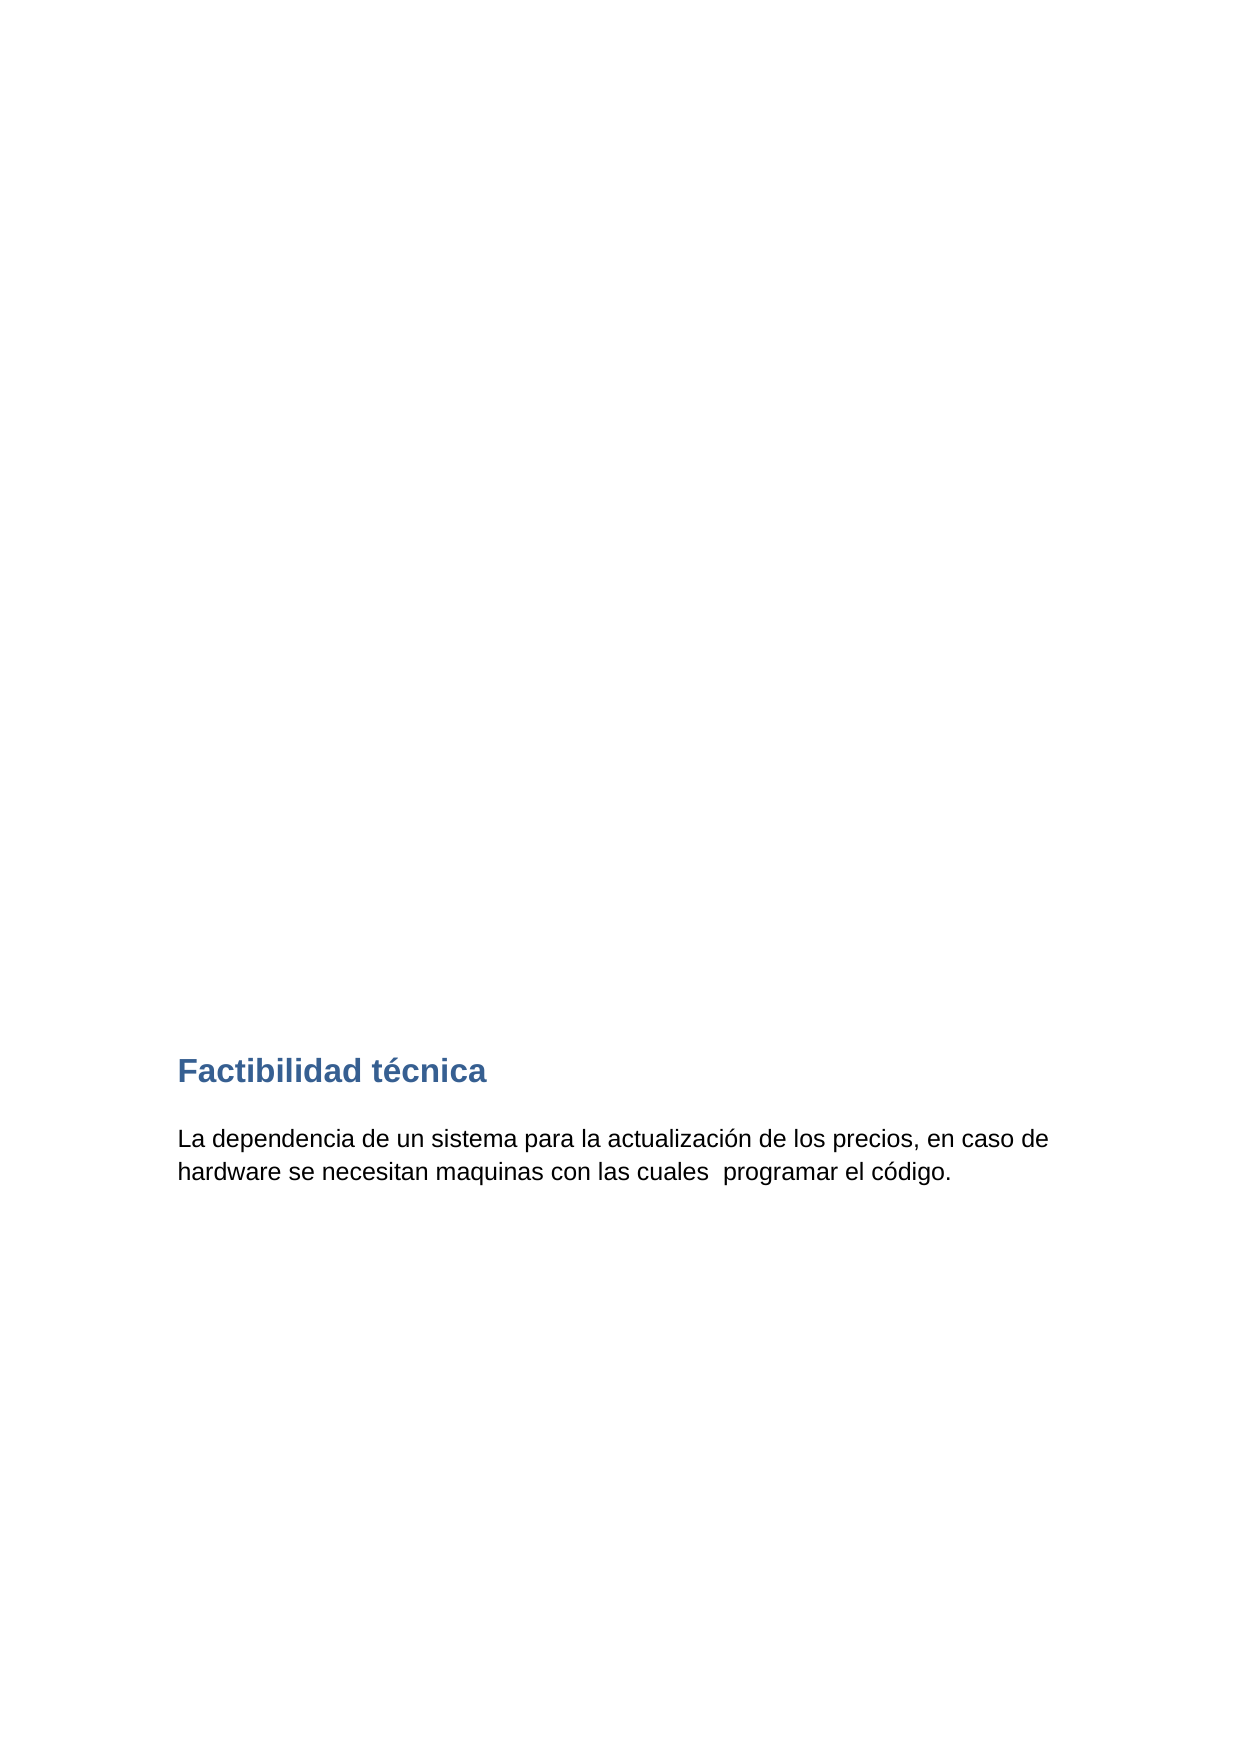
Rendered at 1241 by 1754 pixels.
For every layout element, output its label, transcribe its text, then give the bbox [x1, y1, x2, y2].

subtitle Factibilidad técnica [177, 1051, 1063, 1089]
text La dependencia de un sistema para la actualización de los precios, en caso de hardware se necesitan maquinas con las cuales programar el código. [177, 1124, 1063, 1186]
